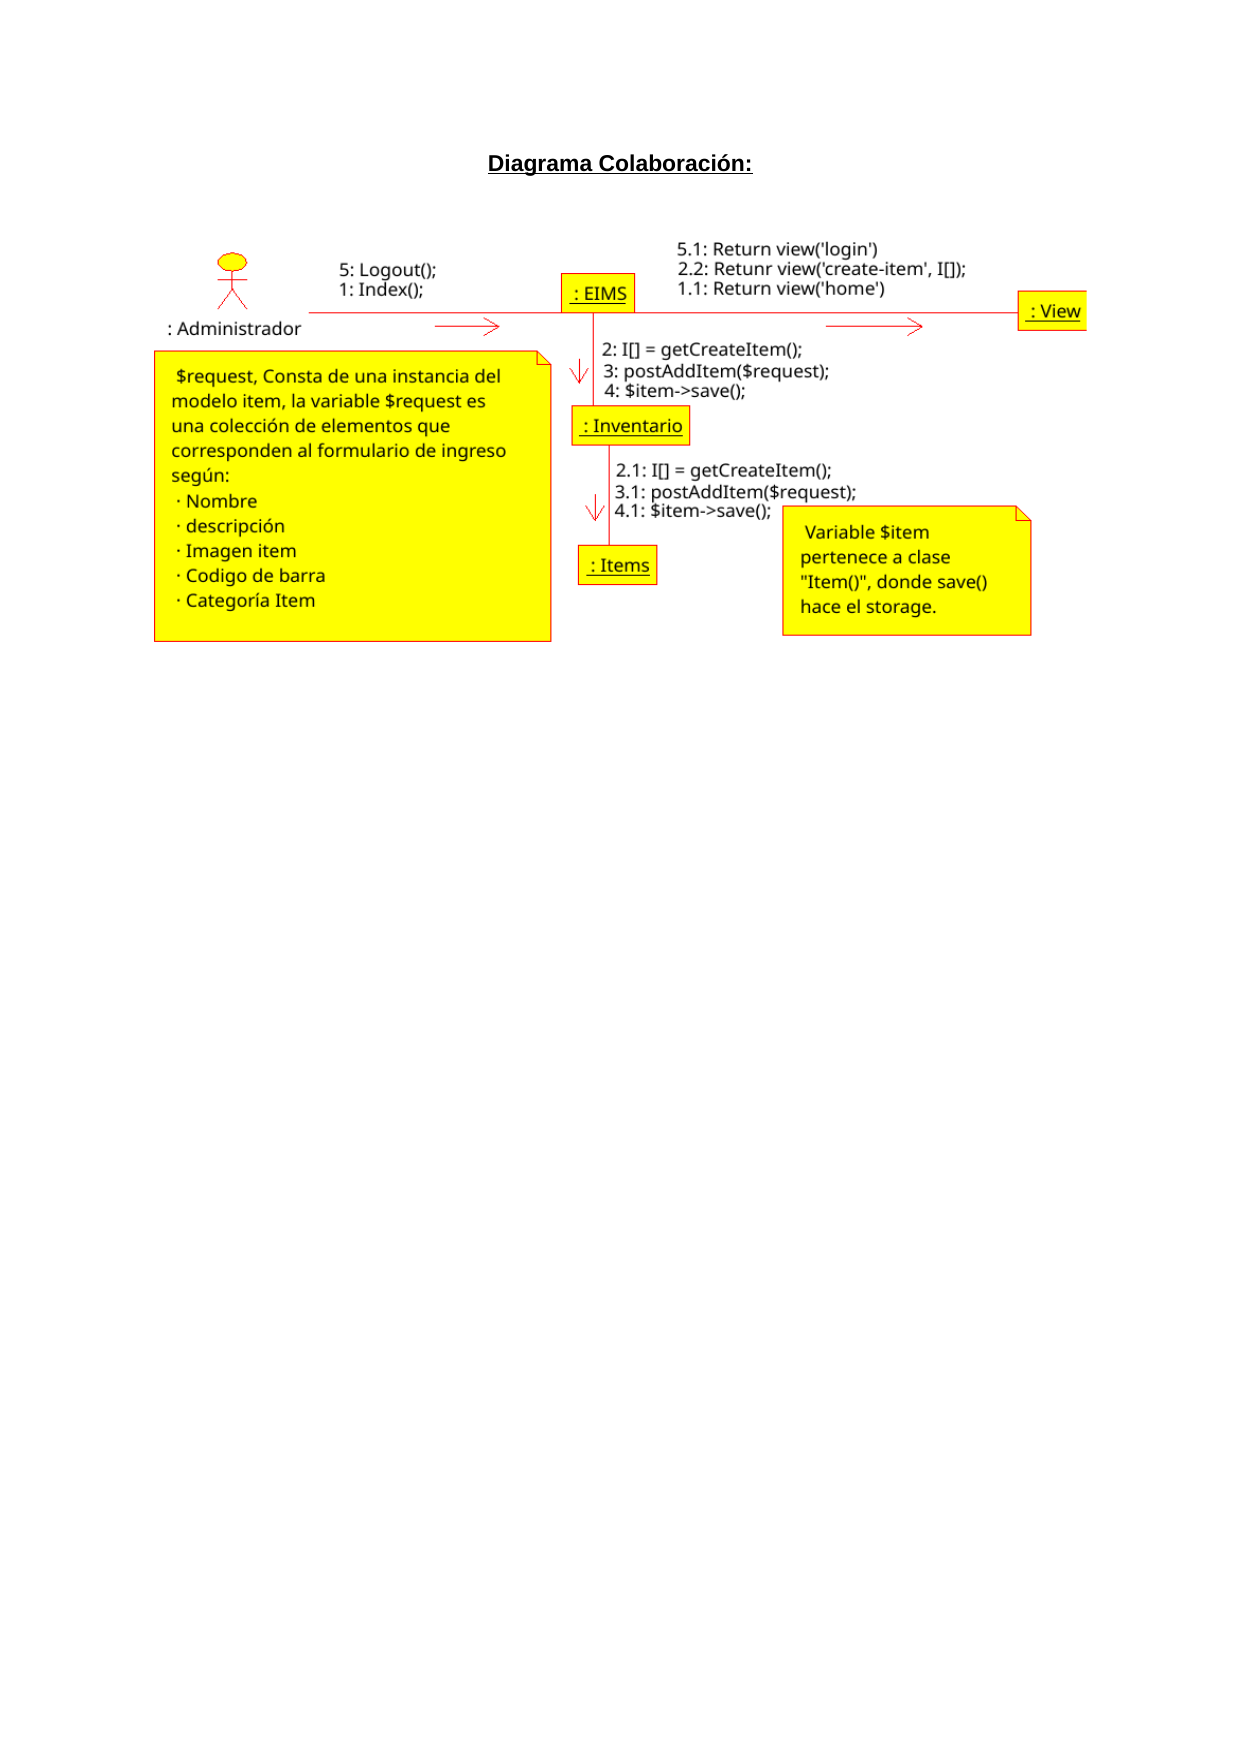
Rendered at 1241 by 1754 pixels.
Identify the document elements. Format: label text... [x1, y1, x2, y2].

picture [153, 210, 1087, 644]
text Diagrama Colaboración: [150, 150, 1090, 176]
